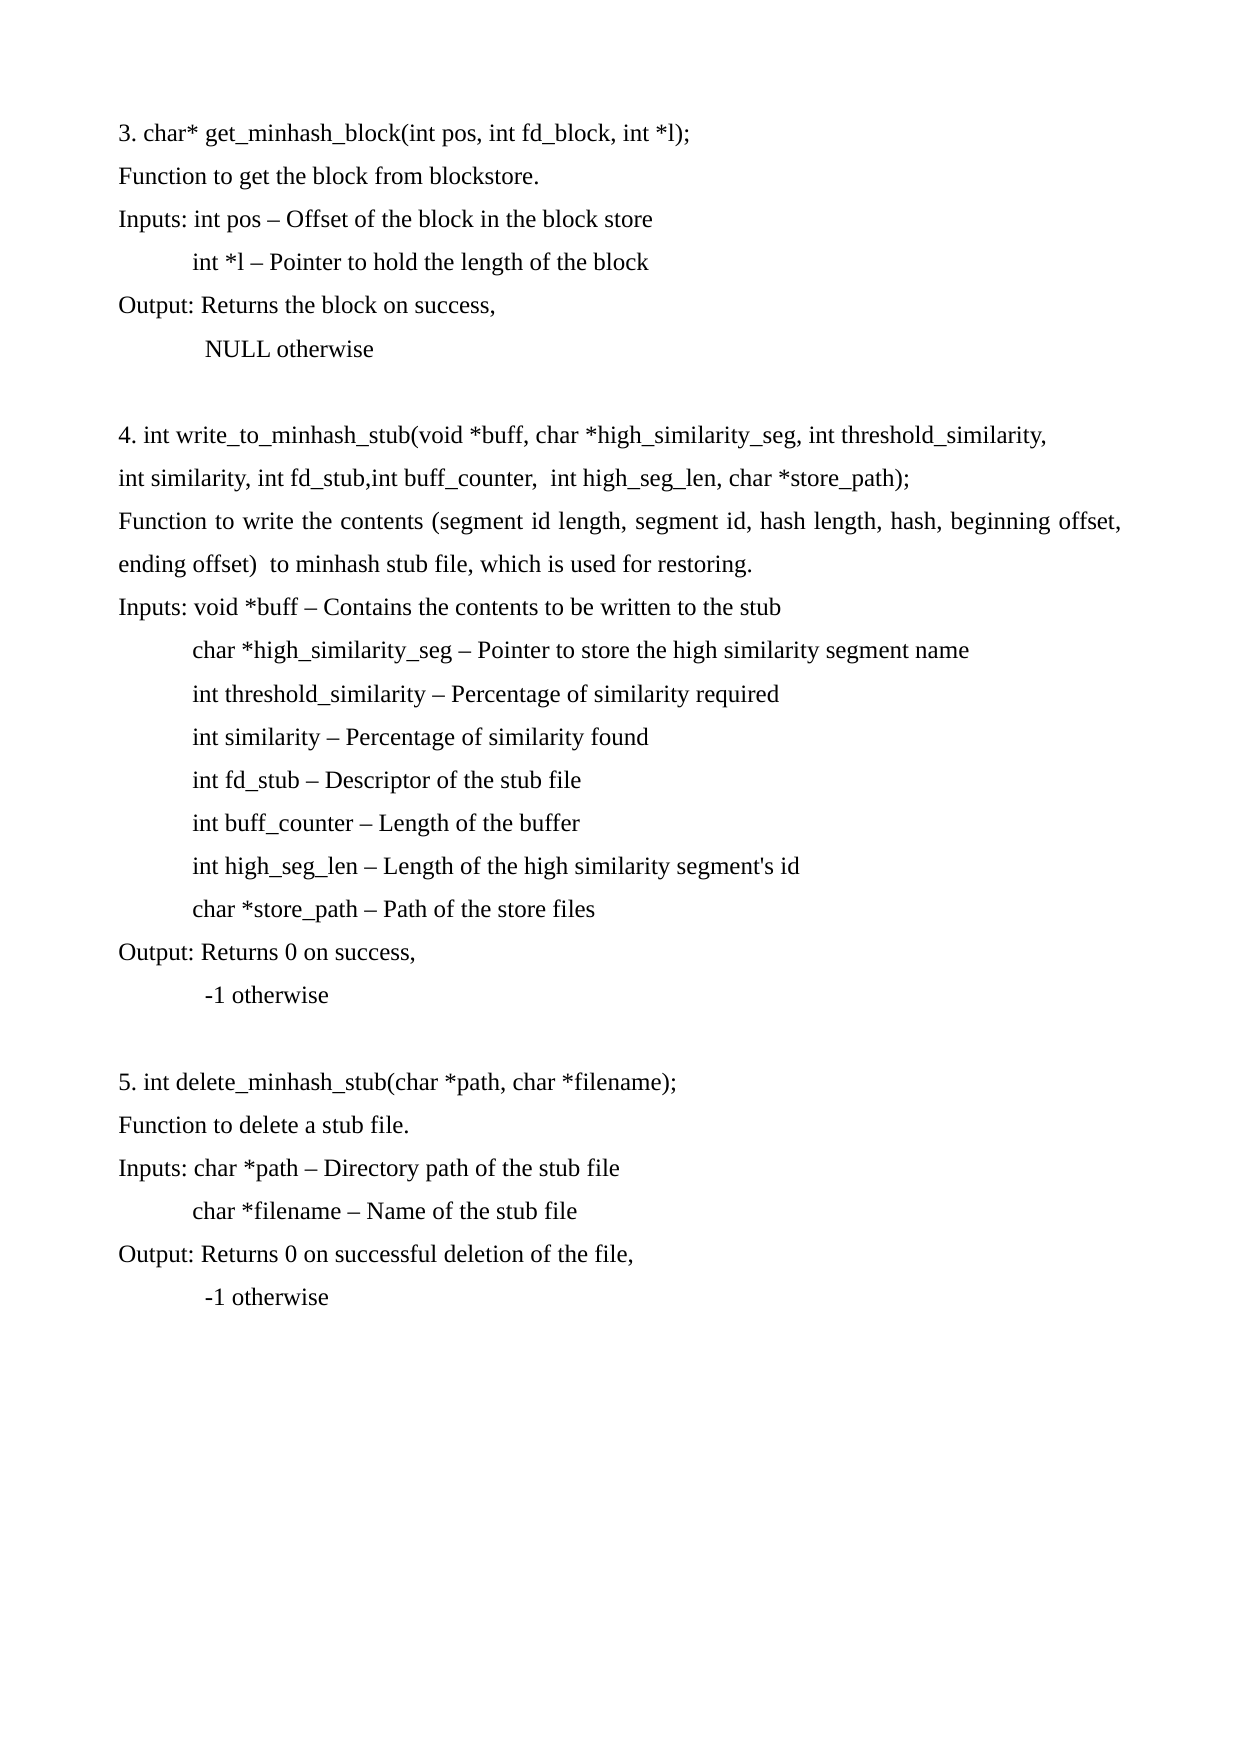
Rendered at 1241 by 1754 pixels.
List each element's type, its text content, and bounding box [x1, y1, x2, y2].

text Function to delete a stub file. [118, 1110, 1122, 1139]
text Inputs: void *buff – Contains the contents to be written to the stub [118, 592, 1122, 621]
text char *store_path – Path of the store files [118, 894, 1122, 923]
text int similarity, int fd_stub,int buff_counter, int high_seg_len, char *store_path); [118, 463, 1122, 492]
text int high_seg_len – Length of the high similarity segment's id [118, 851, 1122, 880]
text int fd_stub – Descriptor of the stub file [118, 765, 1122, 794]
text NULL otherwise [118, 334, 1122, 362]
text Output: Returns 0 on successful deletion of the file, [118, 1239, 1122, 1268]
text Function to write the contents (segment id length, segment id, hash length, hash, beginning offset, ending offset) to minhash stub file, which is used for restoring. [118, 506, 1122, 578]
text -1 otherwise [118, 981, 1122, 1009]
text 4. int write_to_minhash_stub(void *buff, char *high_similarity_seg, int threshold_similarity, [118, 420, 1122, 449]
text int threshold_similarity – Percentage of similarity required [118, 679, 1122, 707]
text 3. char* get_minhash_block(int pos, int fd_block, int *l); [118, 118, 1122, 147]
text char *high_similarity_seg – Pointer to store the high similarity segment name [118, 636, 1122, 664]
text Inputs: int pos – Offset of the block in the block store [118, 204, 1122, 233]
text char *filename – Name of the stub file [118, 1196, 1122, 1225]
text int *l – Pointer to hold the length of the block [118, 247, 1122, 276]
text Output: Returns the block on success, [118, 291, 1122, 319]
text int buff_counter – Length of the buffer [118, 808, 1122, 837]
text Inputs: char *path – Directory path of the stub file [118, 1153, 1122, 1182]
text Function to get the block from blockstore. [118, 161, 1122, 190]
text Output: Returns 0 on success, [118, 937, 1122, 966]
text 5. int delete_minhash_stub(char *path, char *filename); [118, 1067, 1122, 1096]
text -1 otherwise [118, 1282, 1122, 1311]
text int similarity – Percentage of similarity found [118, 722, 1122, 751]
